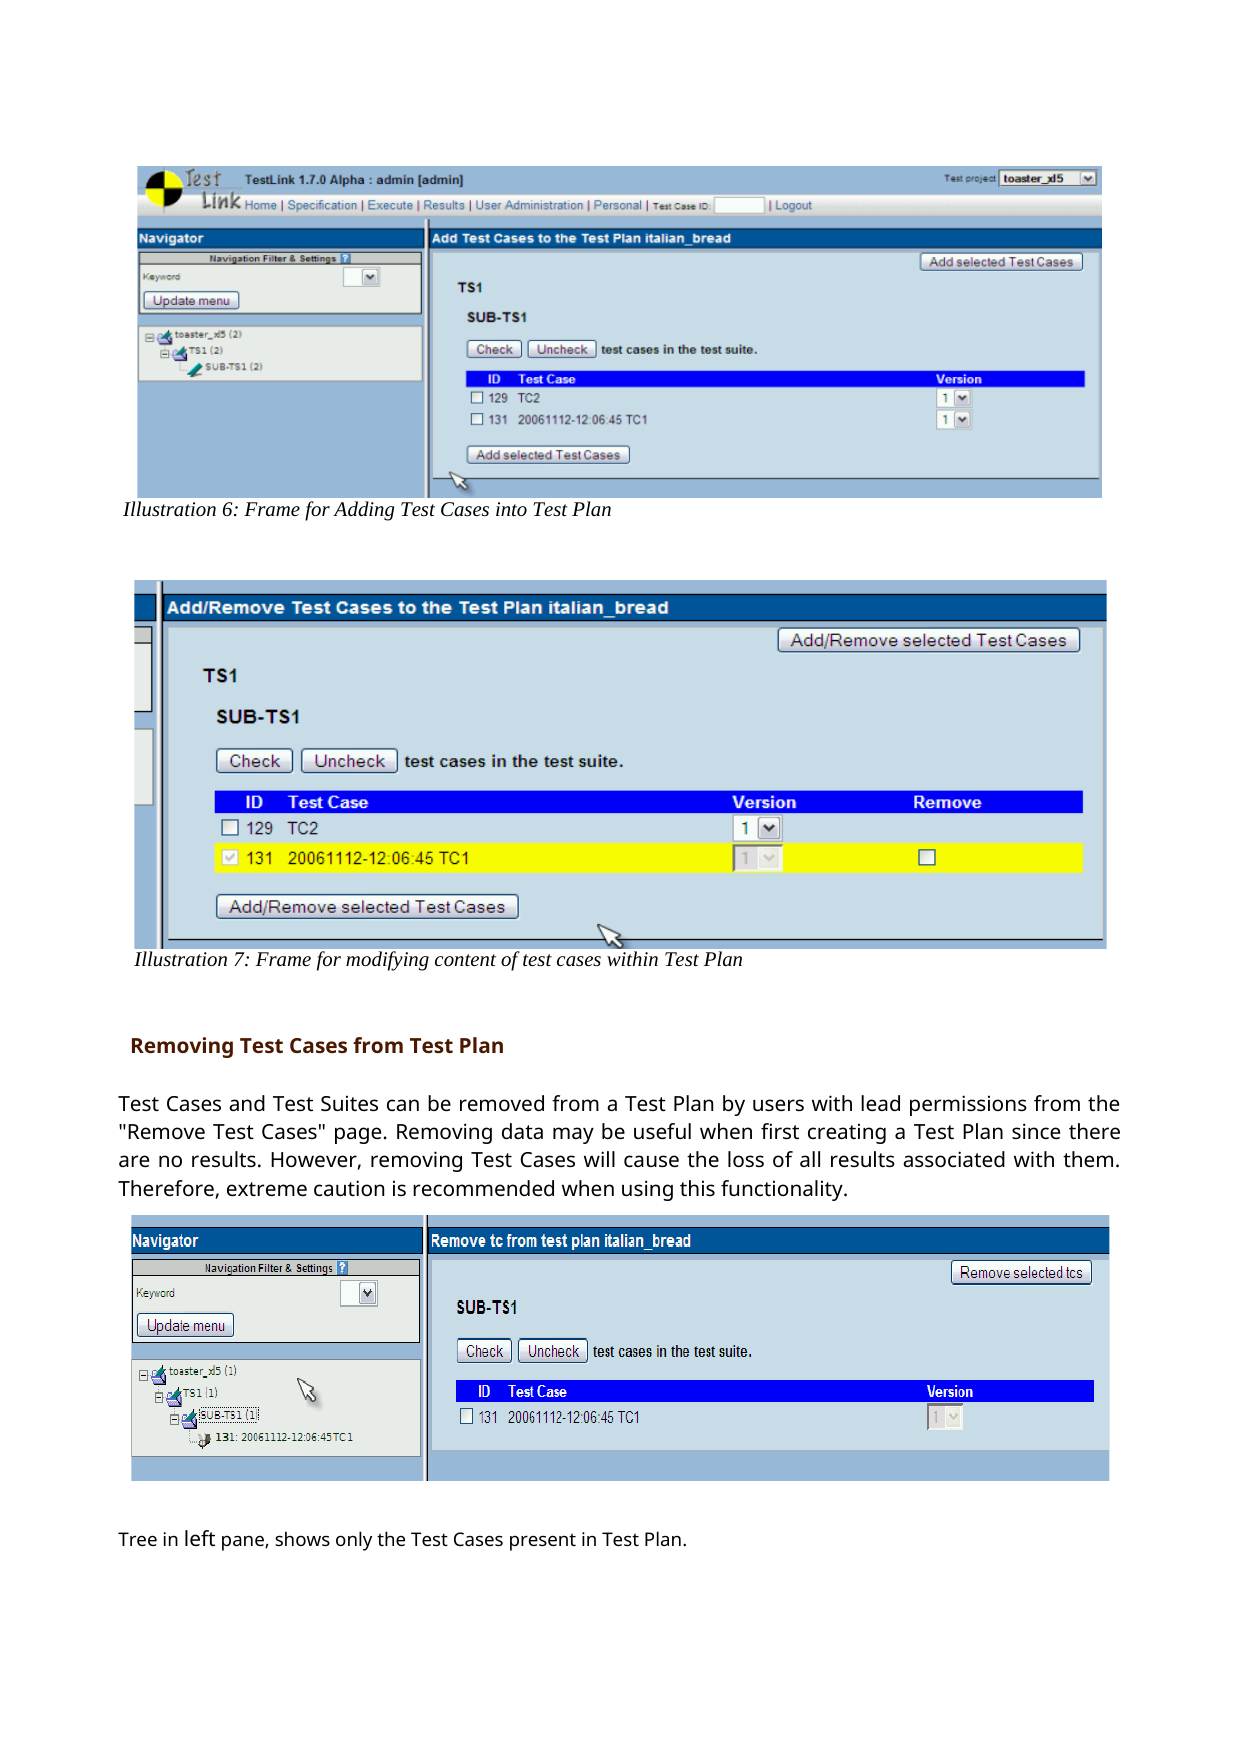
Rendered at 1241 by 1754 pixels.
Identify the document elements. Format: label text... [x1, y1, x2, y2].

text Test Cases and Test Suites can be removed from a Test Plan by users with lead permissions from the "Remove Test Cases" page. Removing data may be useful when first creating a Test Plan since there are no results. However, removing Test Cases will cause the loss of all results associated with them. Therefore, extreme caution is recommended when using this functionality. [118, 1089, 1122, 1202]
text Illustration 6: Frame for Adding Test Cases into Test Plan [123, 166, 1117, 521]
subtitle Removing Test Cases from Test Plan [130, 1031, 1111, 1059]
picture [137, 166, 1102, 498]
picture [131, 1215, 1110, 1481]
text Illustration 7: Frame for modifying content of test cases within Test Plan [134, 949, 1106, 971]
text Tree in left pane, shows only the Test Cases present in Test Plan. [118, 1524, 1122, 1552]
picture [134, 580, 1107, 949]
